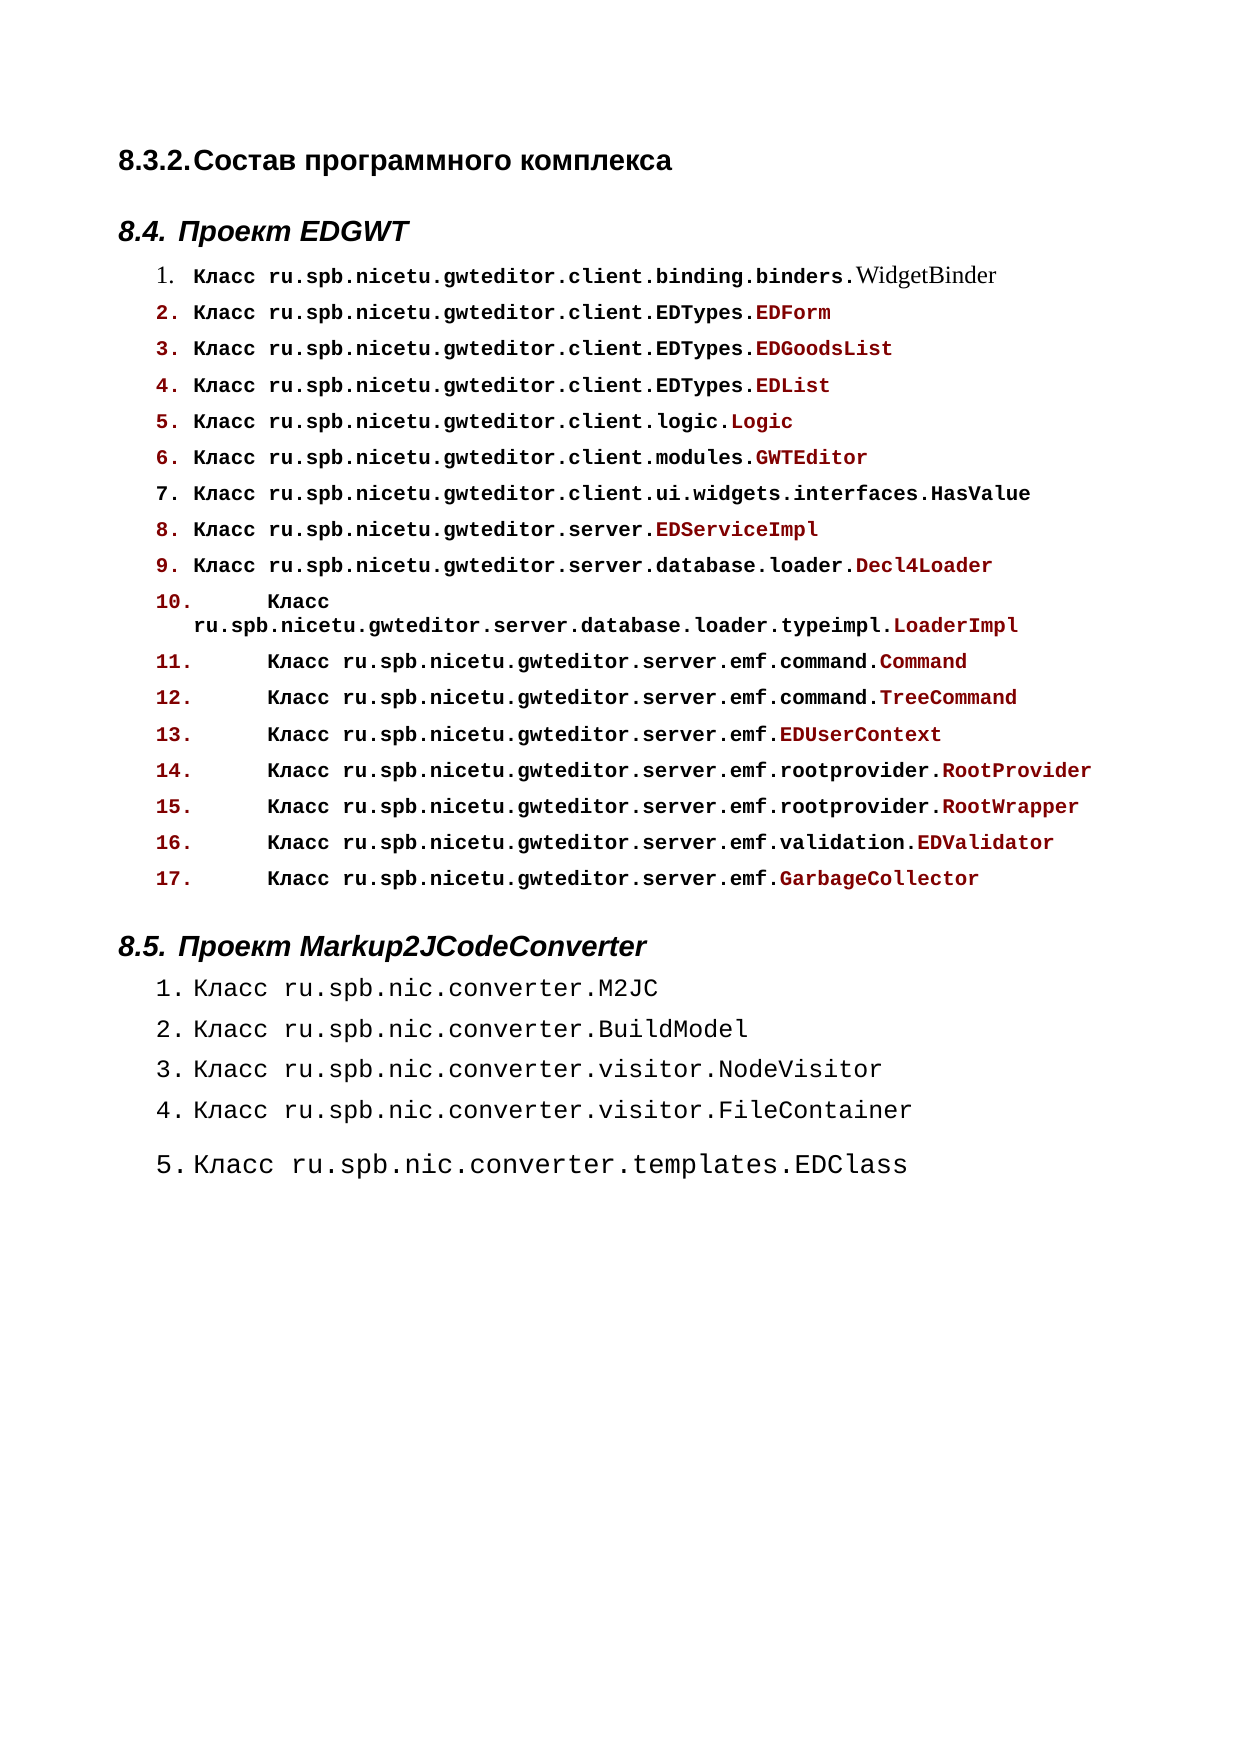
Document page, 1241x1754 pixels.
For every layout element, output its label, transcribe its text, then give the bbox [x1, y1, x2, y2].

list Класс ru.spb.nicetu.gwteditor.client.logic.Logic [156, 411, 1122, 434]
list Класс ru.spb.nicetu.gwteditor.server.EDServiceImpl [156, 519, 1122, 543]
list Класс ru.spb.nicetu.gwteditor.server.emf.GarbageCollector [156, 868, 1122, 892]
list Класс ru.spb.nic.converter.visitor.FileContainer [156, 1098, 1122, 1126]
list Класс ru.spb.nicetu.gwteditor.client.modules.GWTEditor [156, 447, 1122, 471]
list Класс ru.spb.nicetu.gwteditor.server.emf.command.Command [156, 651, 1122, 675]
list Класс ru.spb.nic.converter.templates.EDClass [156, 1151, 1122, 1182]
list Класс ru.spb.nicetu.gwteditor.client.EDTypes.EDGoodsList [156, 338, 1122, 362]
subtitle Состав программного комплекса [118, 143, 1122, 177]
list Класс ru.spb.nicetu.gwteditor.server.database.loader.typeimpl.LoaderImpl [156, 591, 1122, 639]
list Класс ru.spb.nicetu.gwteditor.server.emf.validation.EDValidator [156, 832, 1122, 856]
list Класс ru.spb.nicetu.gwteditor.client.ui.widgets.interfaces.HasValue [156, 483, 1122, 507]
subtitle Проект EDGWT [118, 214, 1122, 248]
list Класс ru.spb.nic.converter.M2JC [156, 975, 1122, 1004]
subtitle Проект Markup2JCodeConverter [118, 929, 1122, 963]
list Класс ru.spb.nicetu.gwteditor.client.EDTypes.EDList [156, 374, 1122, 398]
list Класс ru.spb.nicetu.gwteditor.client.binding.binders.WidgetBinder [156, 260, 1122, 290]
list Класс ru.spb.nicetu.gwteditor.client.EDTypes.EDForm [156, 302, 1122, 326]
list Класс ru.spb.nicetu.gwteditor.server.emf.EDUserContext [156, 723, 1122, 747]
list Класс ru.spb.nicetu.gwteditor.server.emf.rootprovider.RootWrapper [156, 796, 1122, 819]
list Класс ru.spb.nicetu.gwteditor.server.emf.command.TreeCommand [156, 687, 1122, 711]
list Класс ru.spb.nic.converter.visitor.NodeVisitor [156, 1057, 1122, 1085]
list Класс ru.spb.nicetu.gwteditor.server.emf.rootprovider.RootProvider [156, 760, 1122, 783]
list Класс ru.spb.nicetu.gwteditor.server.database.loader.Decl4Loader [156, 555, 1122, 579]
list Класс ru.spb.nic.converter.BuildModel [156, 1016, 1122, 1044]
